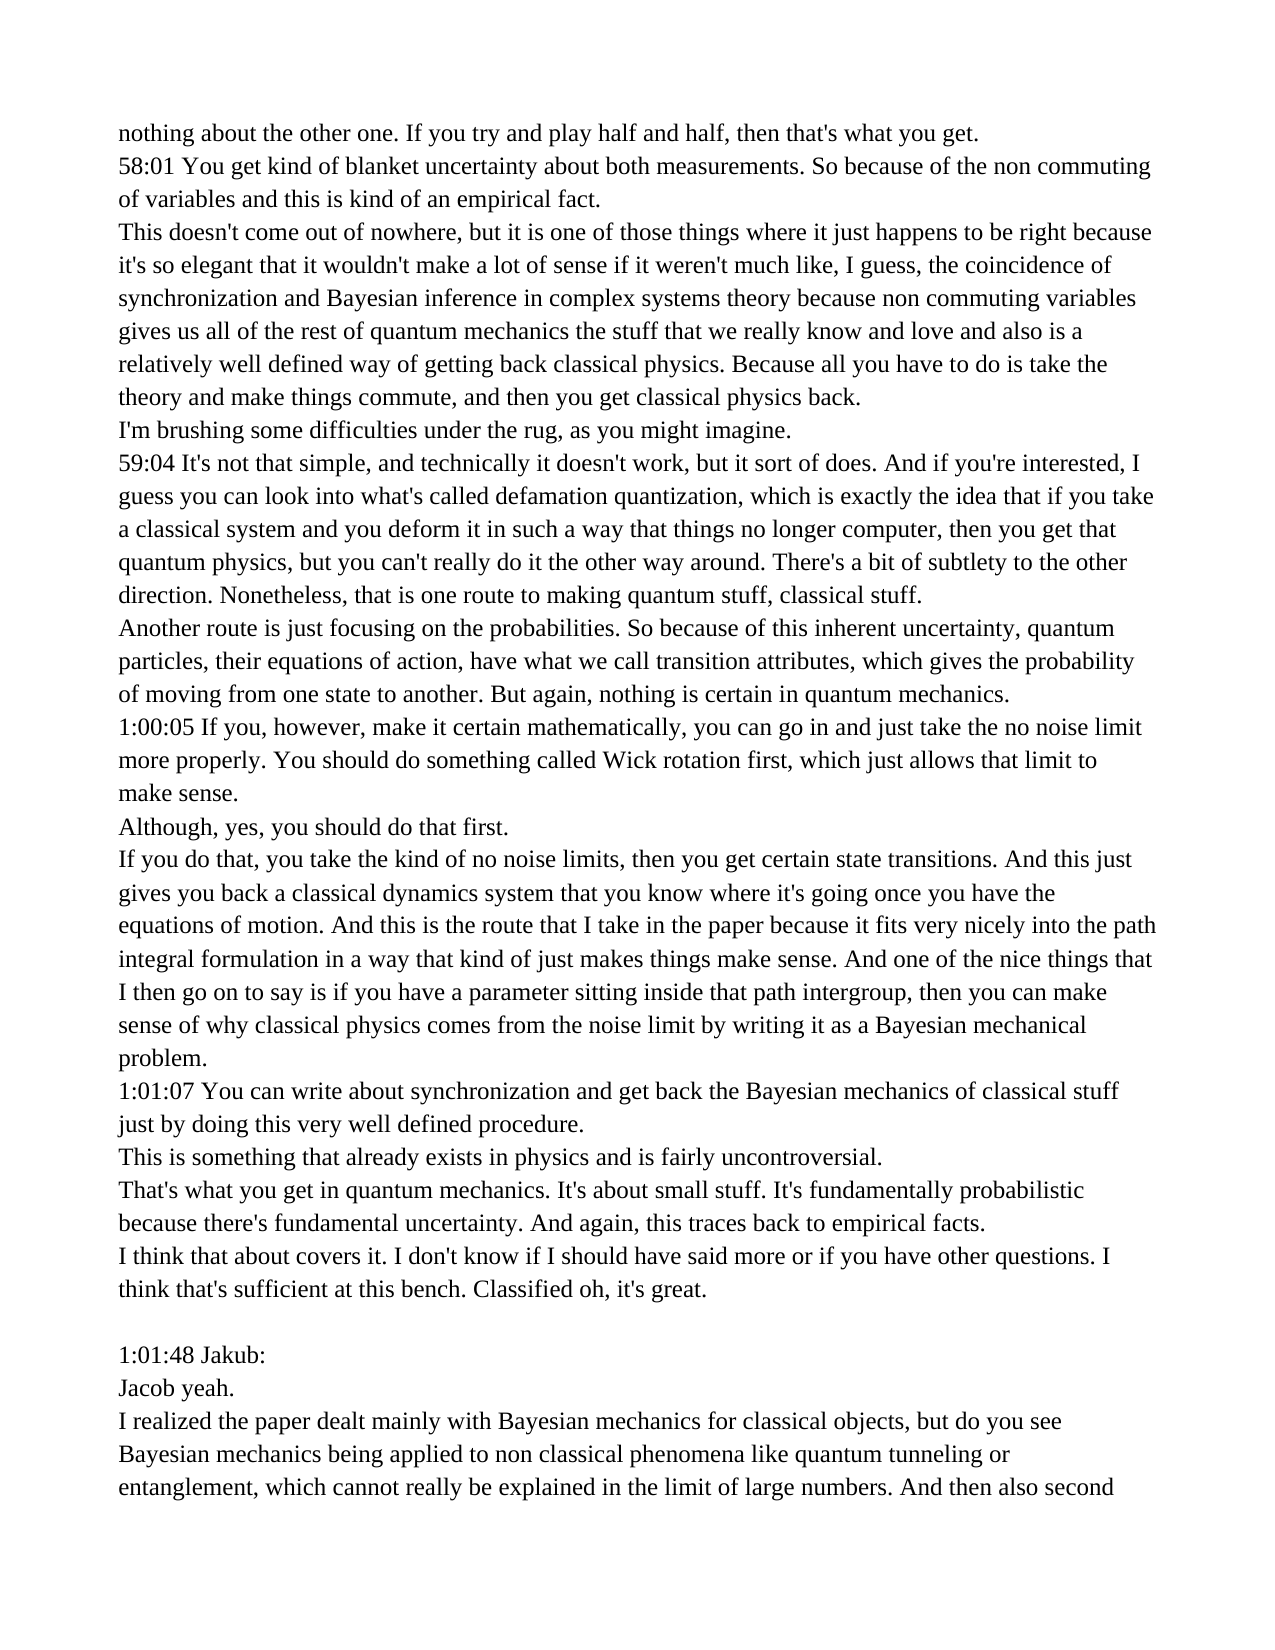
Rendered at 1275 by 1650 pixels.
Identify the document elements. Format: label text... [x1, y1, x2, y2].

text I'm brushing some difficulties under the rug, as you might imagine. [118, 415, 1157, 444]
text I think that about covers it. I don't know if I should have said more or if you have other questions. I think that's sufficient at this bench. Classified oh, it's great. [118, 1241, 1157, 1303]
text 59:04 It's not that simple, and technically it doesn't work, but it sort of does. And if you're interested, I guess you can look into what's called defamation quantization, which is exactly the idea that if you take a classical system and you deform it in such a way that things no longer computer, then you get that quantum physics, but you can't really do it the other way around. There's a bit of subtlety to the other direction. Nonetheless, that is one route to making quantum stuff, classical stuff. [118, 448, 1157, 609]
text nothing about the other one. If you try and play half and half, then that's what you get. [118, 118, 1157, 147]
text Another route is just focusing on the probabilities. So because of this inherent uncertainty, quantum particles, their equations of action, have what we call transition attributes, which gives the probability of moving from one state to another. But again, nothing is certain in quantum mechanics. [118, 613, 1157, 708]
text Jacob yeah. [118, 1373, 1157, 1402]
text This is something that already exists in physics and is fairly uncontroversial. [118, 1142, 1157, 1171]
text Although, yes, you should do that first. [118, 812, 1157, 840]
text 1:01:48 Jakub: [118, 1340, 1157, 1369]
text That's what you get in quantum mechanics. It's about small stuff. It's fundamentally probabilistic because there's fundamental uncertainty. And again, this traces back to empirical facts. [118, 1175, 1157, 1237]
text This doesn't come out of nowhere, but it is one of those things where it just happens to be right because it's so elegant that it wouldn't make a lot of sense if it weren't much like, I guess, the coincidence of synchronization and Bayesian inference in complex systems theory because non commuting variables gives us all of the rest of quantum mechanics the stuff that we really know and love and also is a relatively well defined way of getting back classical physics. Because all you have to do is take the theory and make things commute, and then you get classical physics back. [118, 217, 1157, 411]
text 58:01 You get kind of blanket uncertainty about both measurements. So because of the non commuting of variables and this is kind of an empirical fact. [118, 151, 1157, 213]
text If you do that, you take the kind of no noise limits, then you get certain state transitions. And this just gives you back a classical dynamics system that you know where it's going once you have the equations of motion. And this is the route that I take in the paper because it fits very nicely into the path integral formulation in a way that kind of just makes things make sense. And one of the nice things that I then go on to say is if you have a parameter sitting inside that path intergroup, then you can make sense of why classical physics comes from the noise limit by writing it as a Bayesian mechanical problem. [118, 844, 1157, 1071]
text 1:00:05 If you, however, make it certain mathematically, you can go in and just take the no noise limit more properly. You should do something called Wick rotation first, which just allows that limit to make sense. [118, 712, 1157, 807]
text 1:01:07 You can write about synchronization and get back the Bayesian mechanics of classical stuff just by doing this very well defined procedure. [118, 1076, 1157, 1137]
text I realized the paper dealt mainly with Bayesian mechanics for classical objects, but do you see Bayesian mechanics being applied to non classical phenomena like quantum tunneling or entanglement, which cannot really be explained in the limit of large numbers. And then also second [118, 1406, 1157, 1501]
